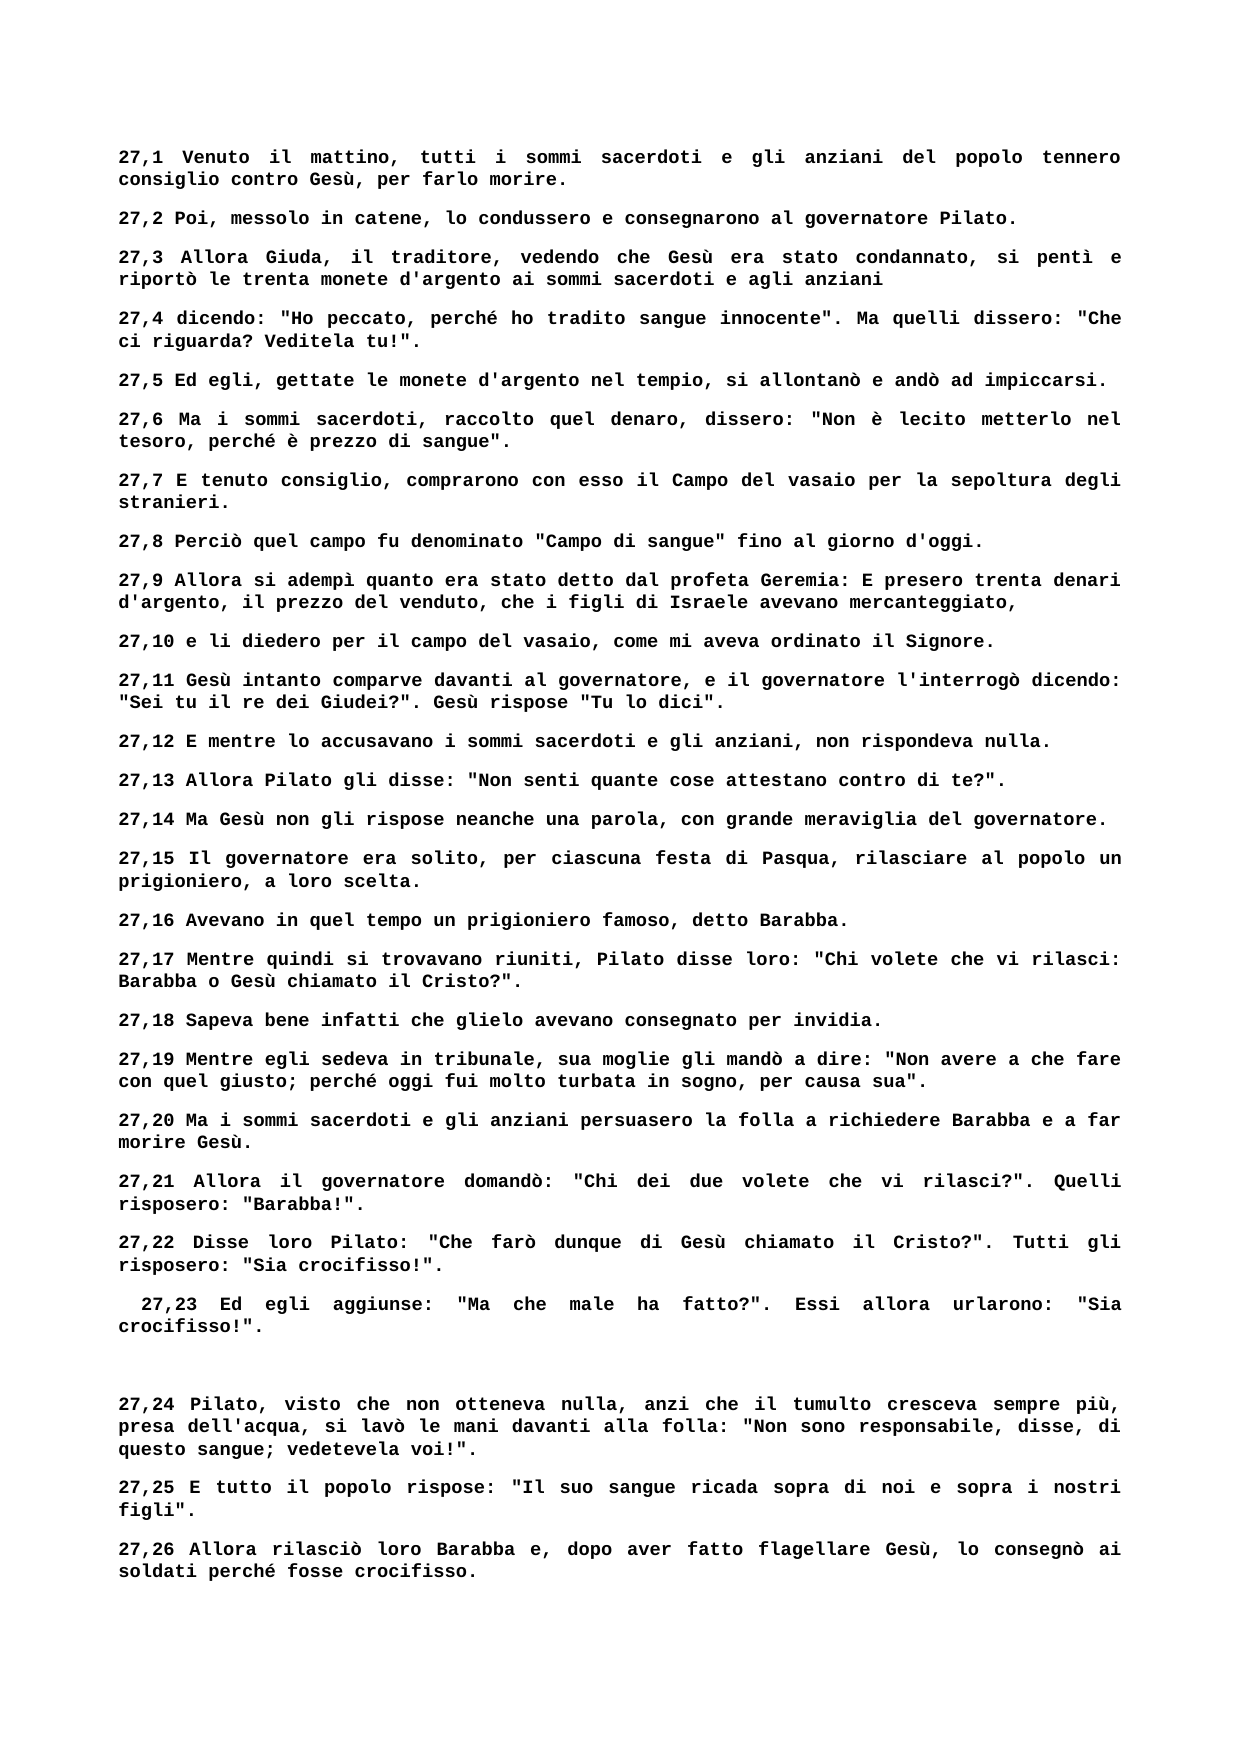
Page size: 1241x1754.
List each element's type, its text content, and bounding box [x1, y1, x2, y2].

text 27,7 E tenuto consiglio, comprarono con esso il Campo del vasaio per la sepoltura degli stranieri. [118, 471, 1122, 514]
text 27,14 Ma Gesù non gli rispose neanche una parola, con grande meraviglia del governatore. [118, 810, 1122, 831]
text 27,19 Mentre egli sedeva in tribunale, sua moglie gli mandò a dire: "Non avere a che fare con quel giusto; perché oggi fui molto turbata in sogno, per causa sua". [118, 1049, 1122, 1093]
text 27,15 Il governatore era solito, per ciascuna festa di Pasqua, rilasciare al popolo un prigioniero, a loro scelta. [118, 849, 1122, 893]
text 27,22 Disse loro Pilato: "Che farò dunque di Gesù chiamato il Cristo?". Tutti gli risposero: "Sia crocifisso!". [118, 1233, 1122, 1277]
text 27,12 E mentre lo accusavano i sommi sacerdoti e gli anziani, non rispondeva nulla. [118, 732, 1122, 753]
text 27,18 Sapeva bene infatti che glielo avevano consegnato per invidia. [118, 1011, 1122, 1032]
text 27,21 Allora il governatore domandò: "Chi dei due volete che vi rilasci?". Quelli risposero: "Barabba!". [118, 1172, 1122, 1216]
text 27,6 Ma i sommi sacerdoti, raccolto quel denaro, dissero: "Non è lecito metterlo nel tesoro, perché è prezzo di sangue". [118, 409, 1122, 453]
text 27,17 Mentre quindi si trovavano riuniti, Pilato disse loro: "Chi volete che vi rilasci: Barabba o Gesù chiamato il Cristo?". [118, 949, 1122, 993]
text 27,10 e li diedero per il campo del vasaio, come mi aveva ordinato il Signore. [118, 632, 1122, 653]
text 27,3 Allora Giuda, il traditore, vedendo che Gesù era stato condannato, si pentì e riportò le trenta monete d'argento ai sommi sacerdoti e agli anziani [118, 248, 1122, 291]
text 27,11 Gesù intanto comparve davanti al governatore, e il governatore l'interrogò dicendo: "Sei tu il re dei Giudei?". Gesù rispose "Tu lo dici". [118, 671, 1122, 714]
text 27,13 Allora Pilato gli disse: "Non senti quante cose attestano contro di te?". [118, 771, 1122, 792]
text 27,2 Poi, messolo in catene, lo condussero e consegnarono al governatore Pilato. [118, 209, 1122, 230]
text 27,24 Pilato, visto che non otteneva nulla, anzi che il tumulto cresceva sempre più, presa dell'acqua, si lavò le mani davanti alla folla: "Non sono responsabile, disse, di questo sangue; vedetevela voi!". [118, 1395, 1122, 1461]
text 27,1 Venuto il mattino, tutti i sommi sacerdoti e gli anziani del popolo tennero consiglio contro Gesù, per farlo morire. [118, 148, 1122, 191]
text 27,26 Allora rilasciò loro Barabba e, dopo aver fatto flagellare Gesù, lo consegnò ai soldati perché fosse crocifisso. [118, 1539, 1122, 1583]
text 27,4 dicendo: "Ho peccato, perché ho tradito sangue innocente". Ma quelli dissero: "Che ci riguarda? Veditela tu!". [118, 309, 1122, 353]
text 27,16 Avevano in quel tempo un prigioniero famoso, detto Barabba. [118, 910, 1122, 932]
text 27,9 Allora si adempì quanto era stato detto dal profeta Geremia: E presero trenta denari d'argento, il prezzo del venduto, che i figli di Israele avevano mercanteggiato, [118, 571, 1122, 614]
text 27,25 E tutto il popolo rispose: "Il suo sangue ricada sopra di noi e sopra i nostri figli". [118, 1478, 1122, 1522]
text 27,5 Ed egli, gettate le monete d'argento nel tempio, si allontanò e andò ad impiccarsi. [118, 370, 1122, 392]
text 27,23 Ed egli aggiunse: "Ma che male ha fatto?". Essi allora urlarono: "Sia crocifisso!". [118, 1294, 1122, 1338]
text 27,20 Ma i sommi sacerdoti e gli anziani persuasero la folla a richiedere Barabba e a far morire Gesù. [118, 1111, 1122, 1154]
text 27,8 Perciò quel campo fu denominato "Campo di sangue" fino al giorno d'oggi. [118, 532, 1122, 553]
